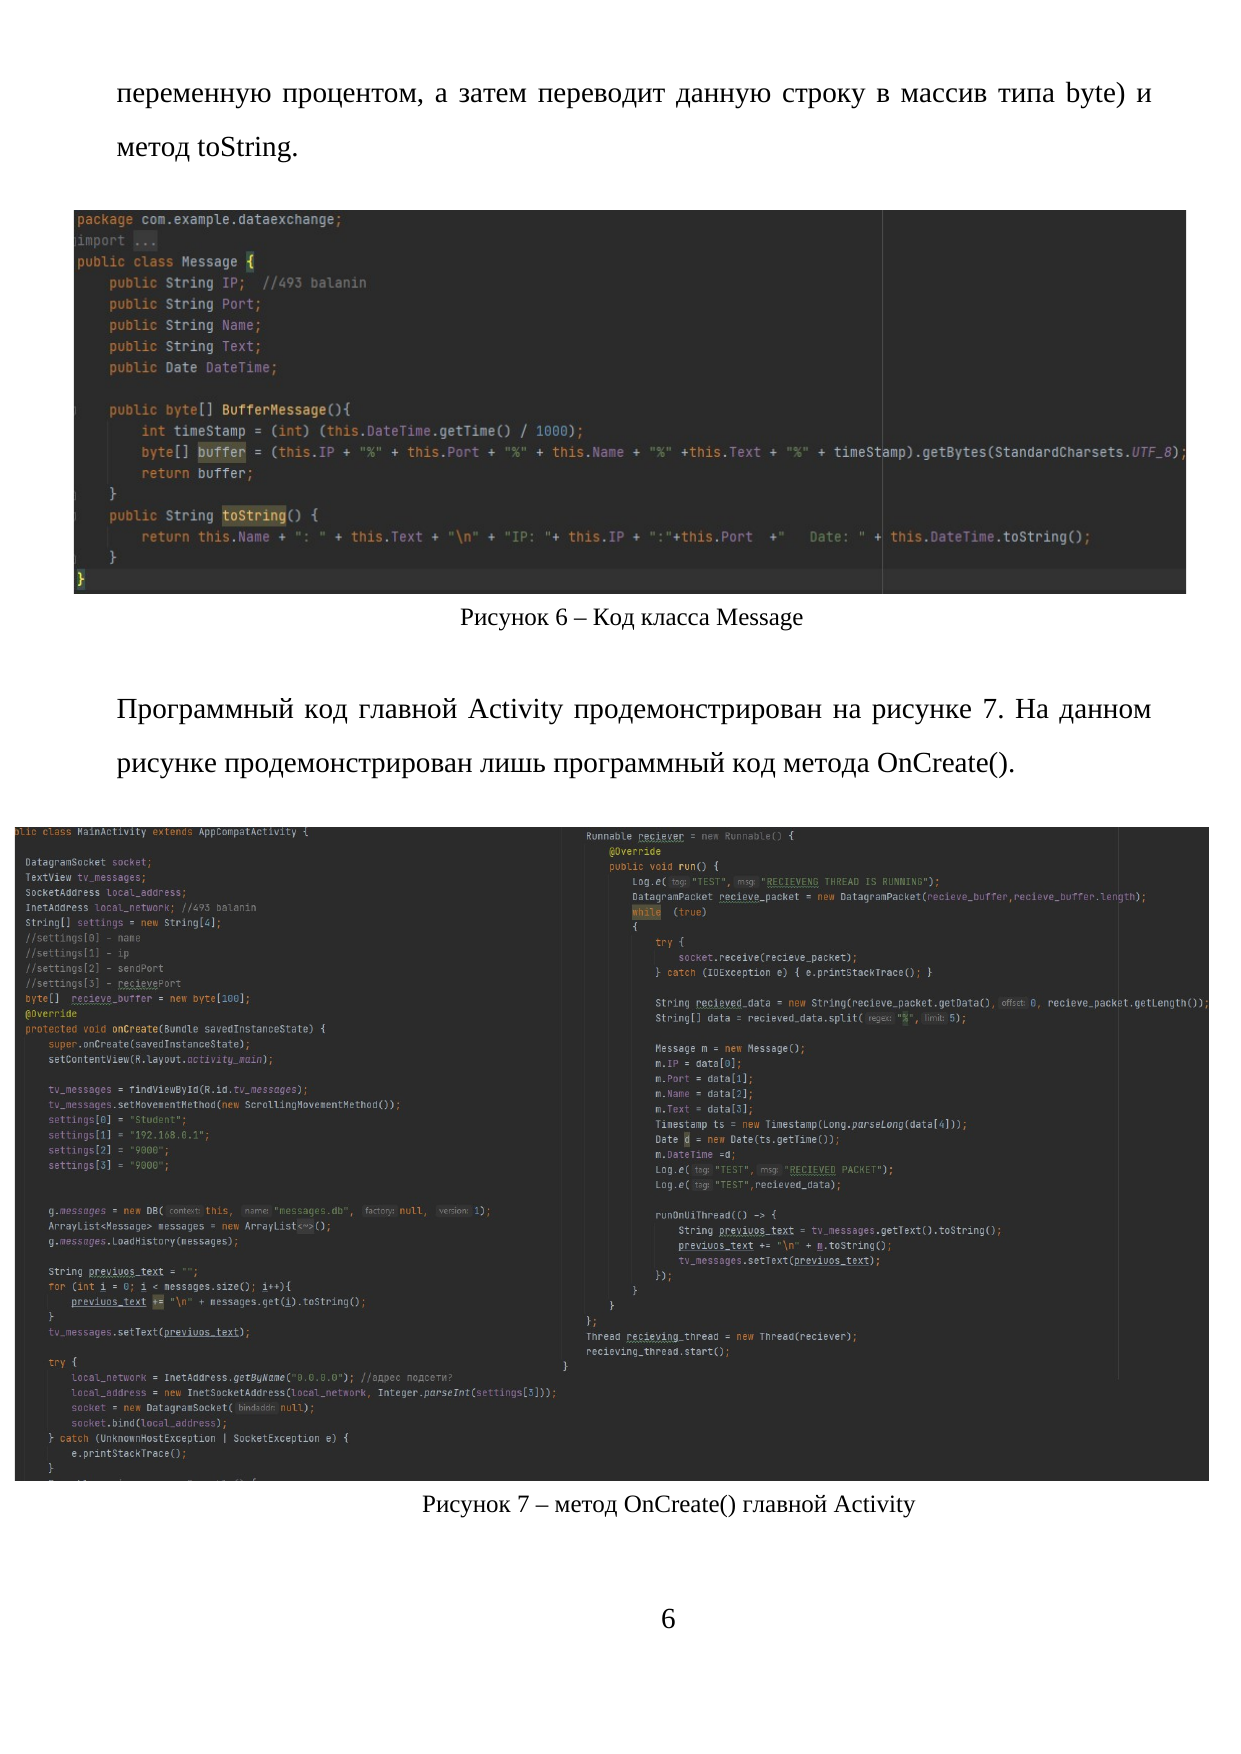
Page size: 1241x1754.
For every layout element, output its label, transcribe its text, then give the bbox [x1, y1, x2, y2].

text Рисунок 6 – Код класса Message [127, 602, 1142, 631]
text Рисунок 7 – метод OnCreate() главной Activity [127, 1489, 1216, 1517]
text переменную процентом, а затем переводит данную строку в массив типа byte) и метод toString. [116, 75, 1153, 162]
text Программный код главной Activity продемонстрирован на рисунке 7. На данном рисунке продемонстрирован лишь программный код метода OnCreate(). [116, 691, 1153, 779]
